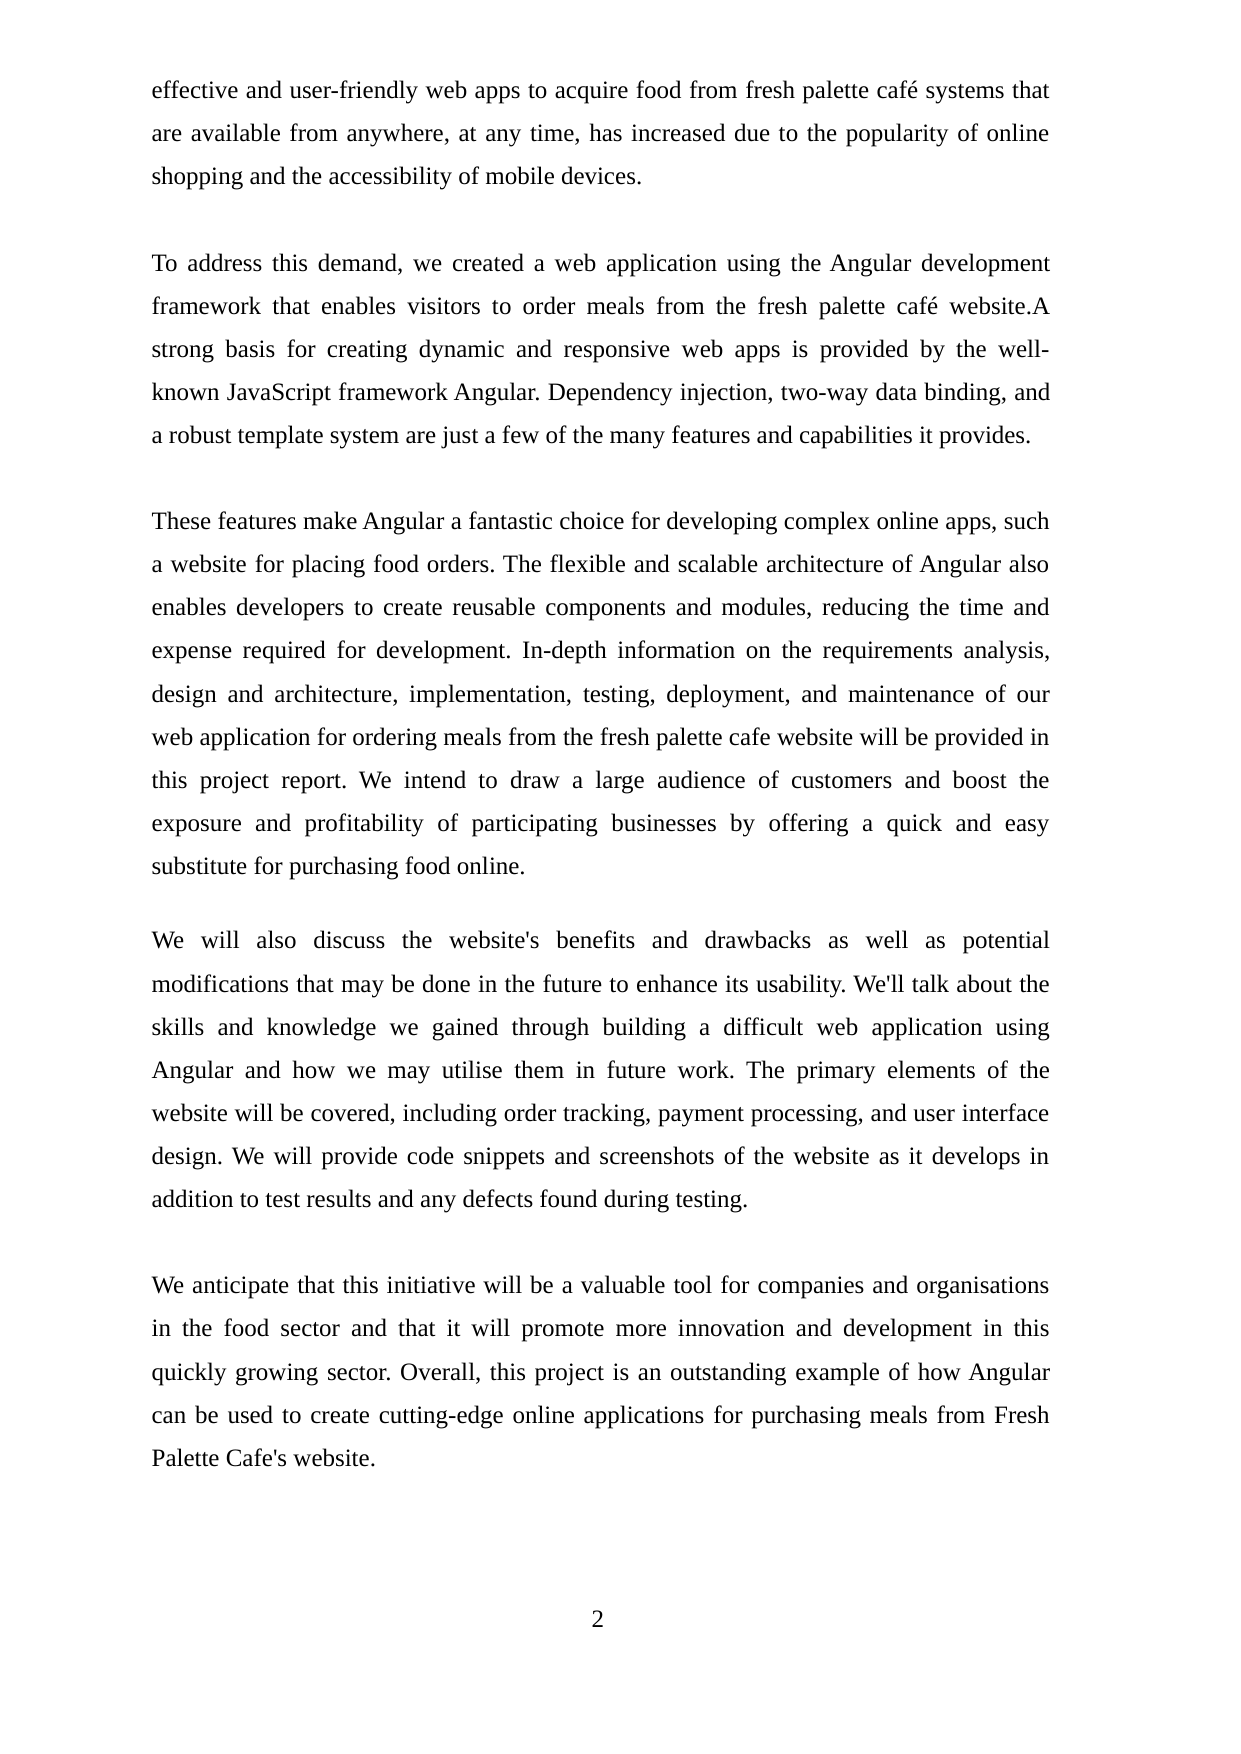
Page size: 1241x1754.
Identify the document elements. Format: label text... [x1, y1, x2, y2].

text To address this demand, we created a web application using the Angular development framework that enables visitors to order meals from the fresh palette café website.A strong basis for creating dynamic and responsive web apps is provided by the well-known JavaScript framework Angular. Dependency injection, two-way data binding, and a robust template system are just a few of the many features and capabilities it provides. [151, 248, 1051, 449]
text These features make Angular a fantastic choice for developing complex online apps, such a website for placing food orders. The flexible and scalable architecture of Angular also enables developers to create reusable components and modules, reducing the time and expense required for development. In-depth information on the requirements analysis, design and architecture, implementation, testing, deployment, and maintenance of our web application for ordering meals from the fresh palette cafe website will be provided in this project report. We intend to draw a large audience of customers and boost the exposure and profitability of participating businesses by offering a quick and easy substitute for purchasing food online. [151, 506, 1051, 880]
text We anticipate that this initiative will be a valuable tool for companies and organisations in the food sector and that it will promote more innovation and development in this quickly growing sector. Overall, this project is an outstanding example of how Angular can be used to create cutting-edge online applications for purchasing meals from Fresh Palette Cafe's website. [151, 1270, 1051, 1472]
text We will also discuss the website's benefits and drawbacks as well as potential modifications that may be done in the future to enhance its usability. We'll talk about the skills and knowledge we gained through building a difficult web application using Angular and how we may utilise them in future work. The primary elements of the website will be covered, including order tracking, payment processing, and user interface design. We will provide code snippets and screenshots of the website as it develops in addition to test results and any defects found during testing. [151, 926, 1051, 1213]
text effective and user-friendly web apps to acquire food from fresh palette café systems that are available from anywhere, at any time, has increased due to the popularity of online shopping and the accessibility of mobile devices. [151, 75, 1051, 190]
